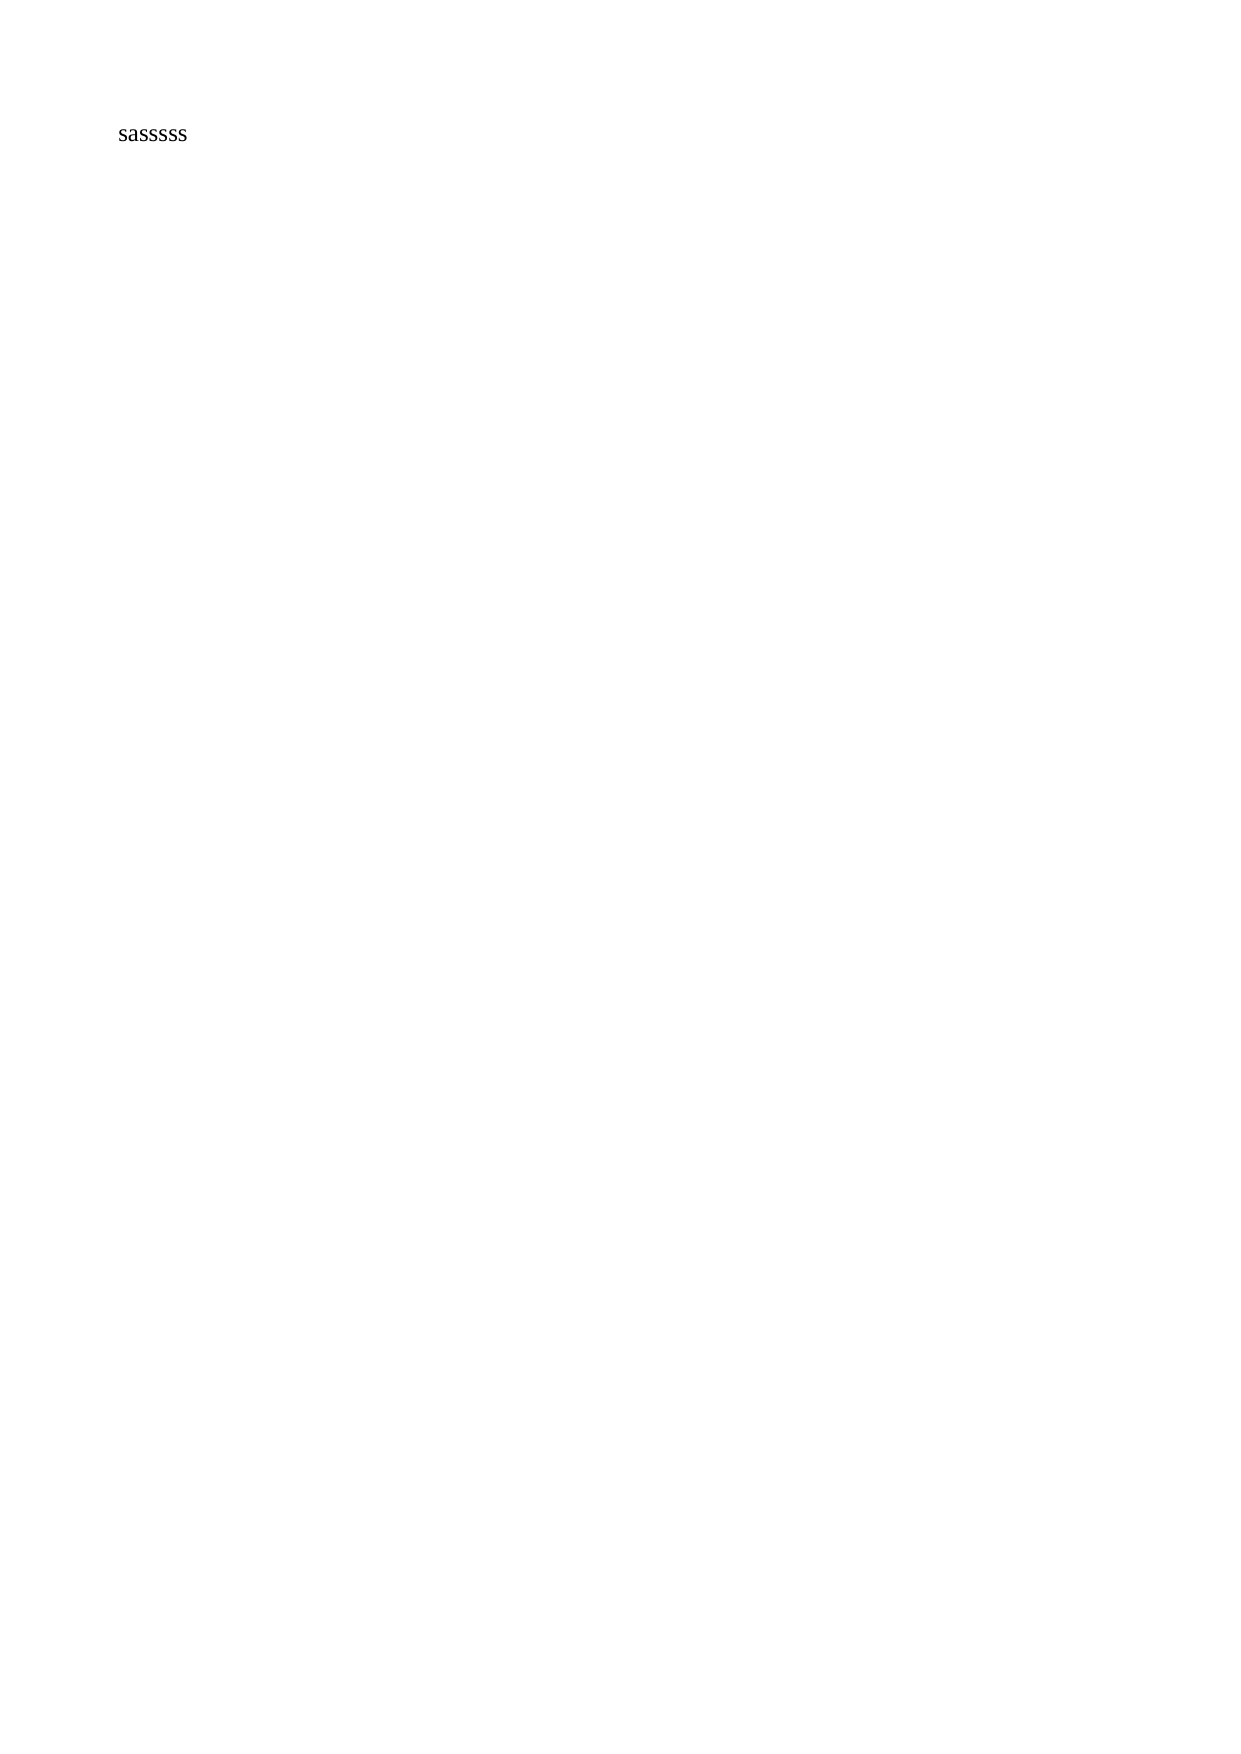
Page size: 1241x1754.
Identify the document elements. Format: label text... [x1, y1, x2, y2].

text sasssss [118, 118, 1122, 147]
